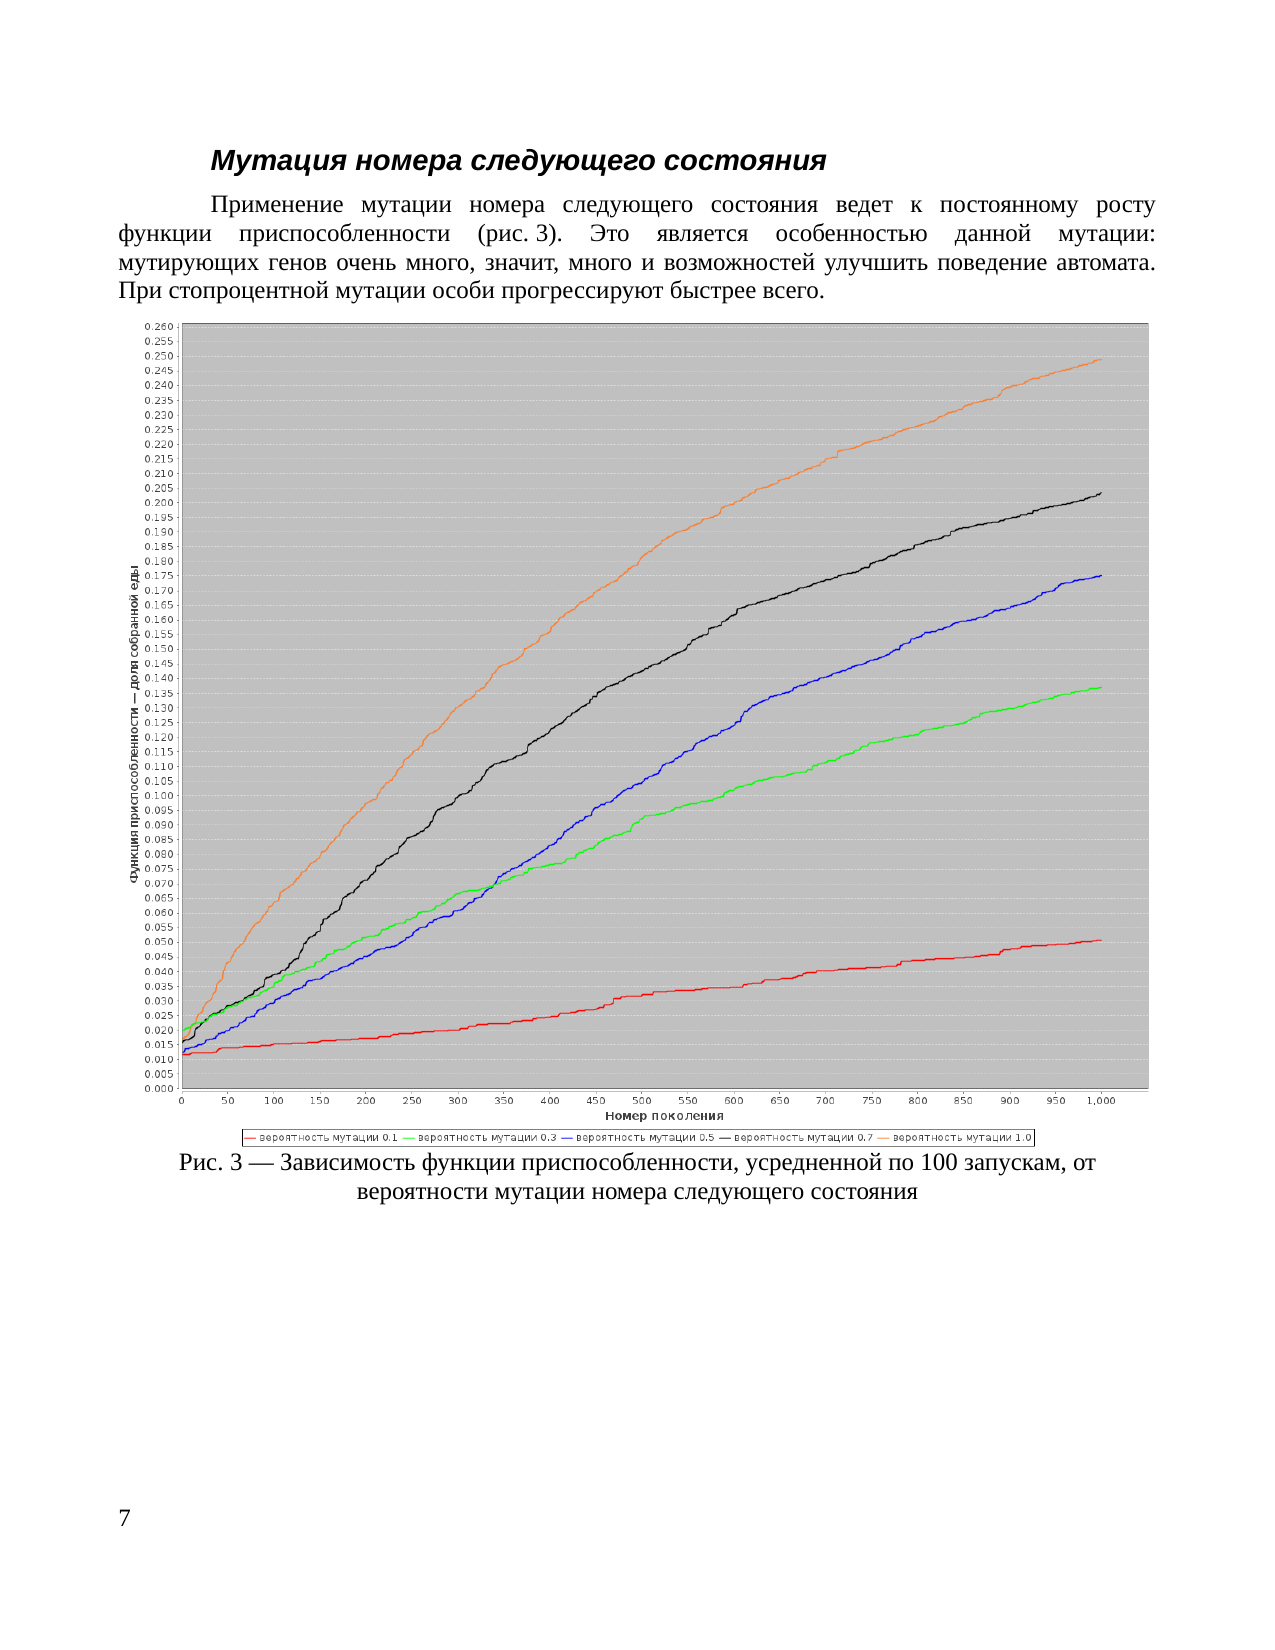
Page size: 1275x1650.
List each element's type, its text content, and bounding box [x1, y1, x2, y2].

text Рис. 3 — Зависимость функции приспособленности, усредненной по 100 запускам, от вероятности мутации номера следующего состояния [118, 1147, 1157, 1204]
subtitle Мутация номера следующего состояния [118, 143, 1157, 177]
picture [118, 316, 1157, 1147]
text Применение мутации номера следующего состояния ведет к постоянному росту функции приспособленности (рис. 3). Это является особенностью данной мутации: мутирующих генов очень много, значит, много и возможностей улучшить поведение автомата. При стопроцентной мутации особи прогрессируют быстрее всего. [118, 189, 1157, 304]
